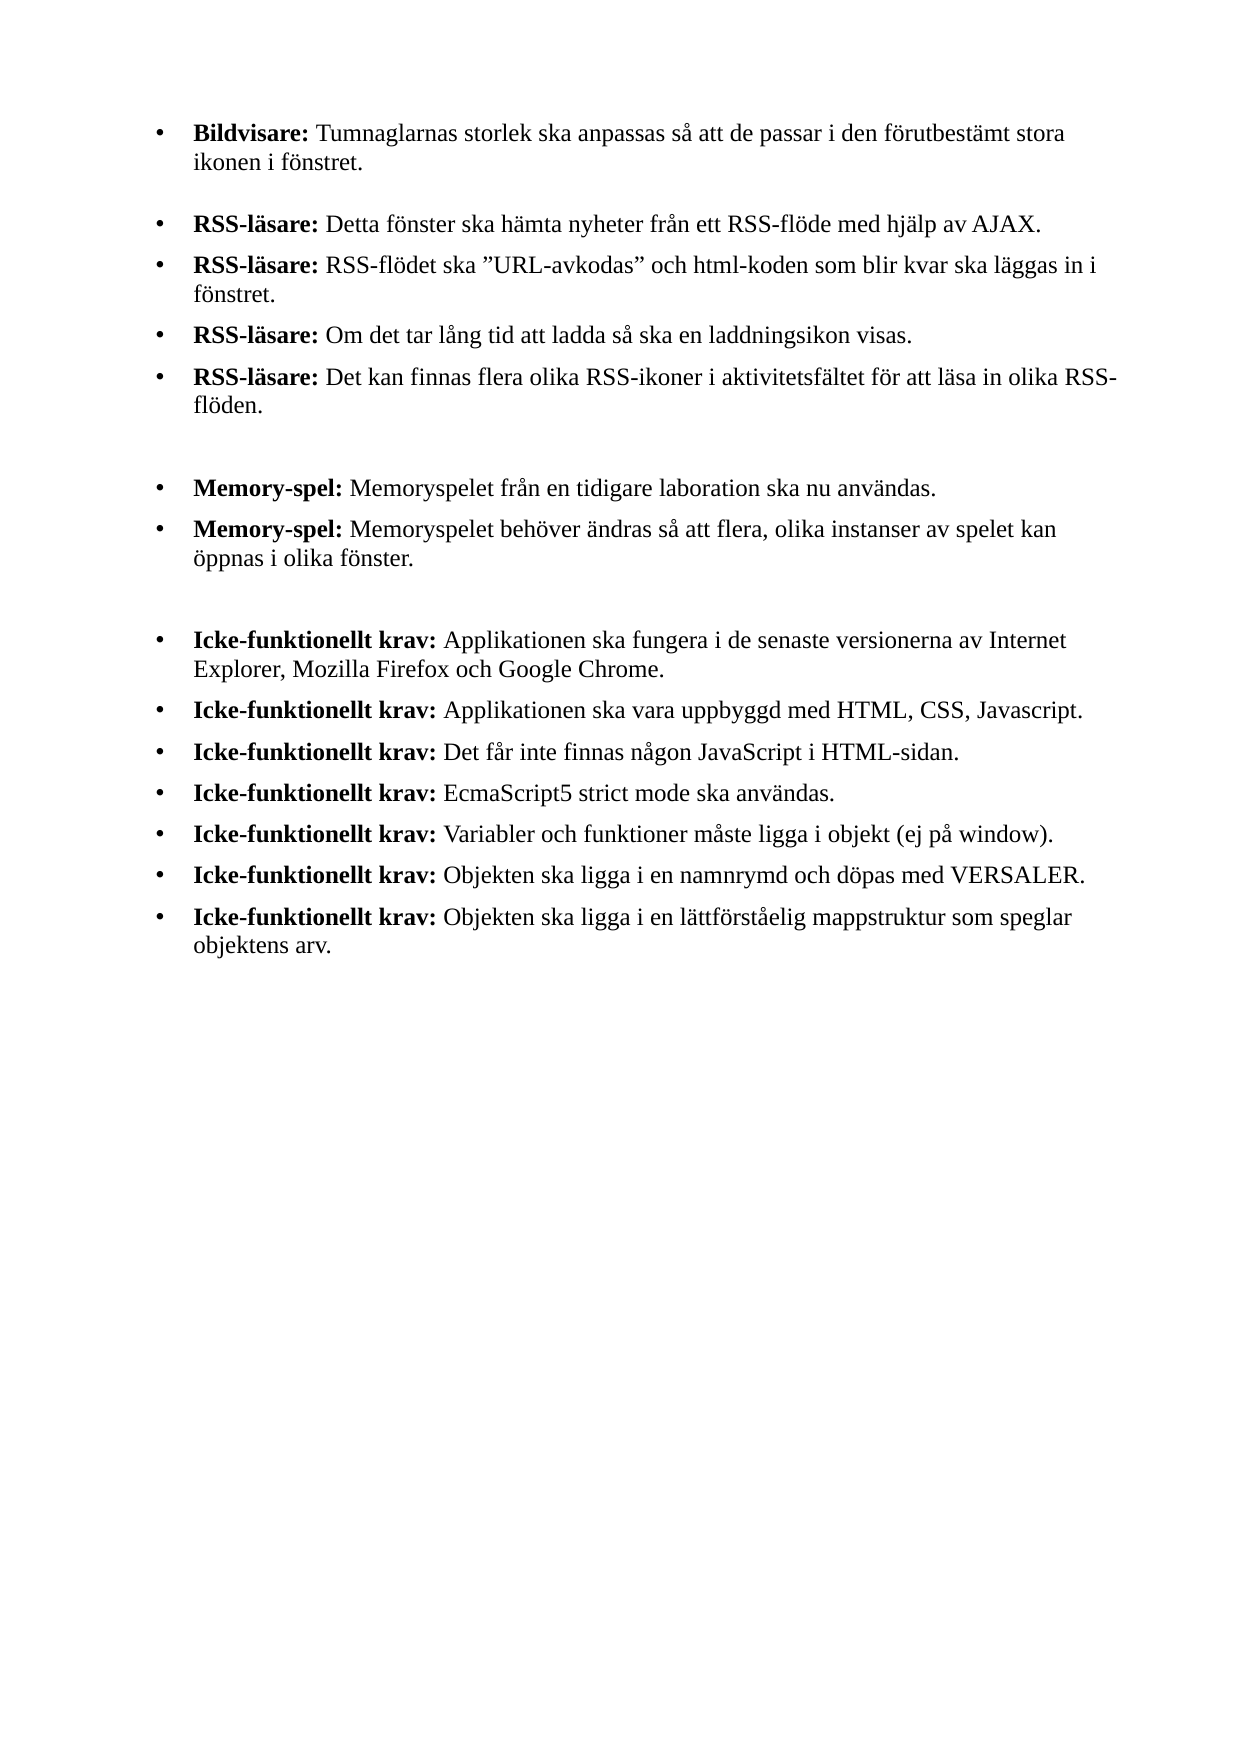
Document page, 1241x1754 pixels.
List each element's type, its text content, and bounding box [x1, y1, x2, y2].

list RSS-läsare: Detta fönster ska hämta nyheter från ett RSS-flöde med hjälp av AJAX. [156, 209, 1122, 238]
list RSS-läsare: RSS-flödet ska ”URL-avkodas” och html-koden som blir kvar ska läggas in i fönstret. [156, 250, 1122, 308]
list RSS-läsare: Det kan finnas flera olika RSS-ikoner i aktivitetsfältet för att läsa in olika RSS-flöden. [156, 362, 1122, 419]
list Icke-funktionellt krav: Objekten ska ligga i en lättförståelig mappstruktur som speglar objektens arv. [156, 902, 1122, 959]
list Memory-spel: Memoryspelet behöver ändras så att flera, olika instanser av spelet kan öppnas i olika fönster. [156, 514, 1122, 572]
list Memory-spel: Memoryspelet från en tidigare laboration ska nu användas. [156, 473, 1122, 502]
list Icke-funktionellt krav: Applikationen ska vara uppbyggd med HTML, CSS, Javascript. [156, 695, 1122, 724]
list Icke-funktionellt krav: EcmaScript5 strict mode ska användas. [156, 778, 1122, 807]
list Icke-funktionellt krav: Variabler och funktioner måste ligga i objekt (ej på window). [156, 819, 1122, 848]
list Icke-funktionellt krav: Applikationen ska fungera i de senaste versionerna av Internet Explorer, Mozilla Firefox och Google Chrome. [156, 625, 1122, 683]
list RSS-läsare: Om det tar lång tid att ladda så ska en laddningsikon visas. [156, 320, 1122, 349]
list Icke-funktionellt krav: Objekten ska ligga i en namnrymd och döpas med VERSALER. [156, 860, 1122, 889]
list Bildvisare: Tumnaglarnas storlek ska anpassas så att de passar i den förutbestämt stora ikonen i fönstret. [156, 118, 1122, 176]
list Icke-funktionellt krav: Det får inte finnas någon JavaScript i HTML-sidan. [156, 737, 1122, 765]
